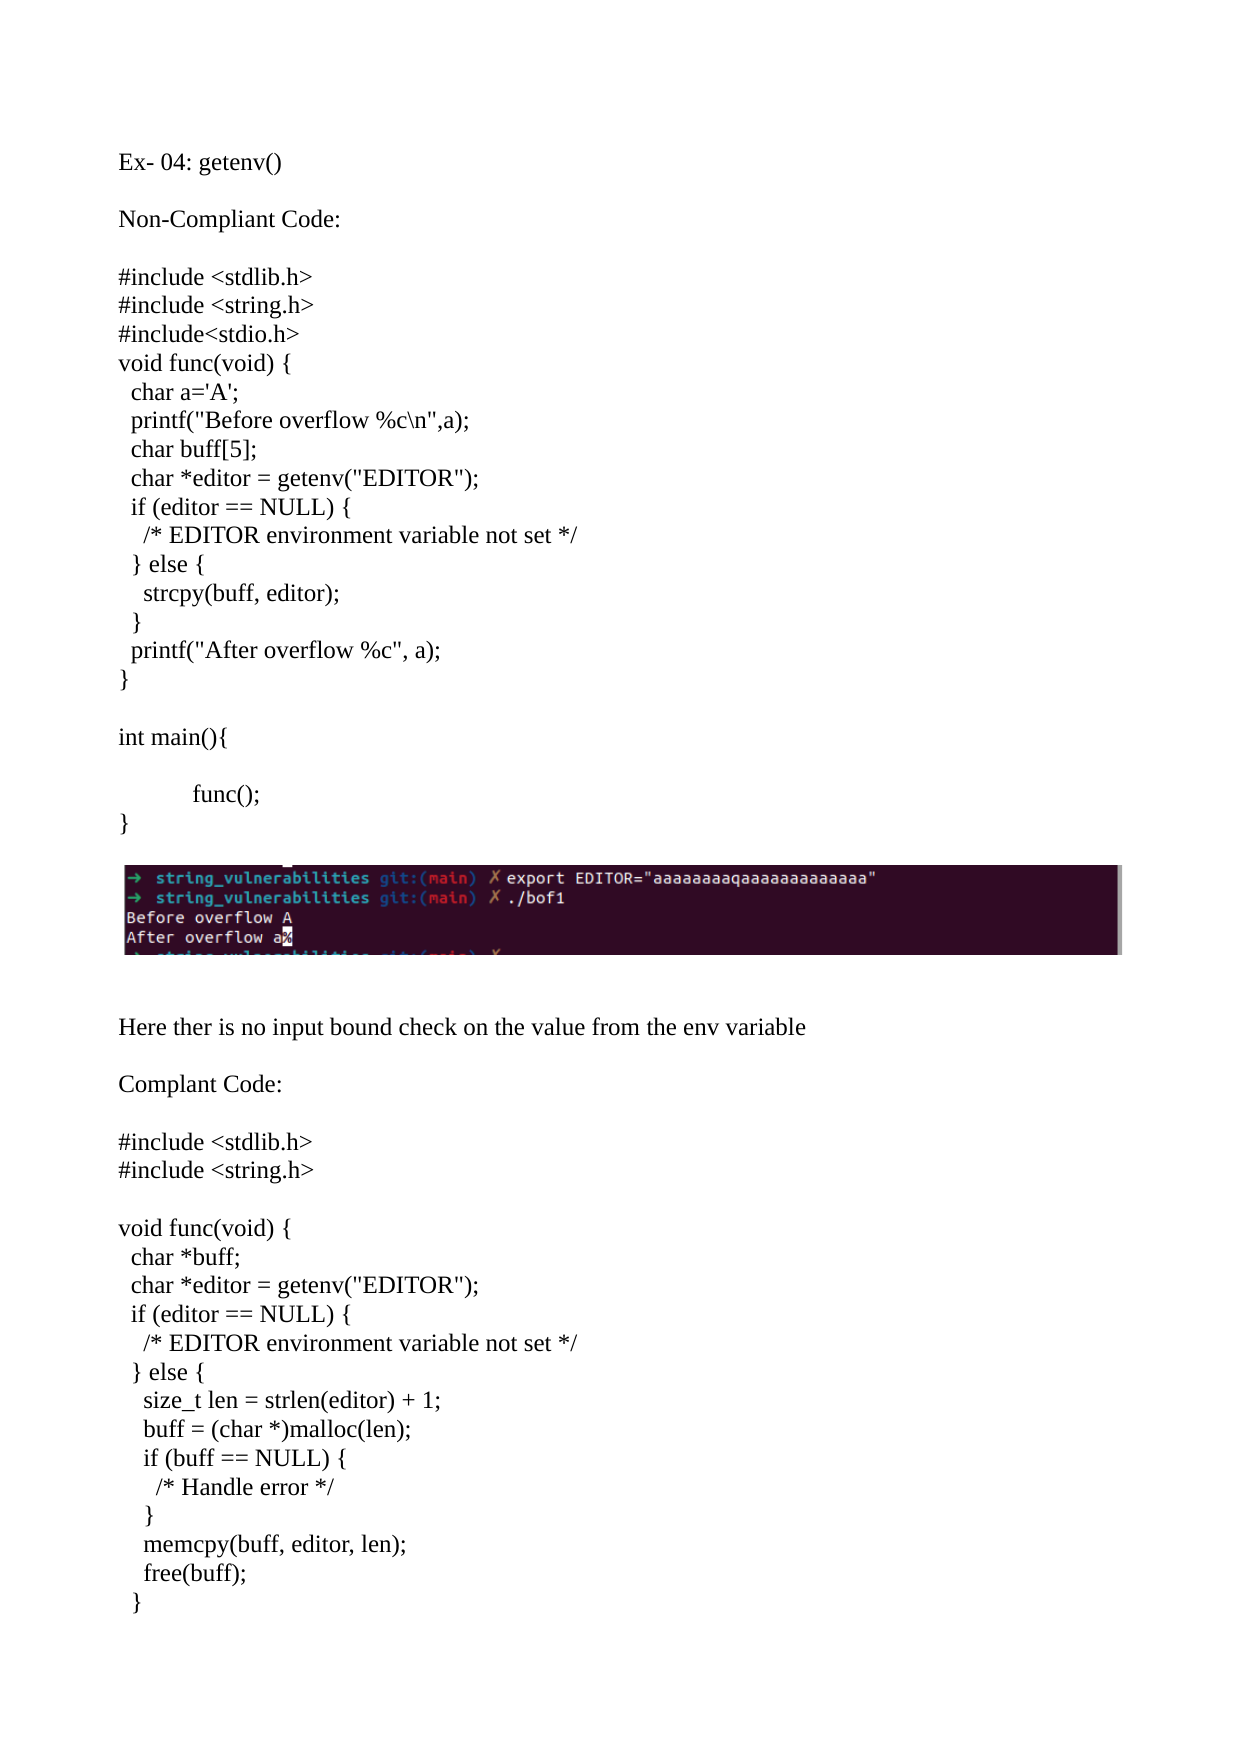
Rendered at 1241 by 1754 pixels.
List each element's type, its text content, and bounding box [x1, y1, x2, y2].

text if (editor == NULL) { [118, 1299, 1122, 1328]
text Non-Compliant Code: [118, 204, 1122, 233]
text Complant Code: [118, 1069, 1122, 1098]
text func(); [118, 779, 1122, 808]
text } [118, 1501, 1122, 1529]
text char buff[5]; [118, 434, 1122, 463]
text buff = (char *)malloc(len); [118, 1414, 1122, 1443]
text } else { [118, 549, 1122, 578]
text } [118, 1587, 1122, 1616]
text Here ther is no input bound check on the value from the env variable [118, 1012, 1122, 1041]
text void func(void) { [118, 348, 1122, 377]
text char a='A'; [118, 377, 1122, 406]
text } [118, 664, 1122, 693]
text /* Handle error */ [118, 1472, 1122, 1501]
picture [118, 865, 1123, 955]
text #include <string.h> [118, 291, 1122, 319]
text } [118, 607, 1122, 636]
text if (buff == NULL) { [118, 1443, 1122, 1472]
text char *editor = getenv("EDITOR"); [118, 1271, 1122, 1299]
text char *buff; [118, 1242, 1122, 1271]
text free(buff); [118, 1558, 1122, 1587]
text void func(void) { [118, 1213, 1122, 1242]
text /* EDITOR environment variable not set */ [118, 1328, 1122, 1357]
text } else { [118, 1357, 1122, 1386]
text char *editor = getenv("EDITOR"); [118, 463, 1122, 492]
text Ex- 04: getenv() [118, 147, 1122, 176]
text strcpy(buff, editor); [118, 578, 1122, 607]
text int main(){ [118, 722, 1122, 751]
text /* EDITOR environment variable not set */ [118, 521, 1122, 549]
text #include <stdlib.h> [118, 1127, 1122, 1156]
text printf("Before overflow %c\n",a); [118, 406, 1122, 434]
text #include <stdlib.h> [118, 262, 1122, 291]
text size_t len = strlen(editor) + 1; [118, 1386, 1122, 1414]
text memcpy(buff, editor, len); [118, 1529, 1122, 1558]
text printf("After overflow %c", a); [118, 636, 1122, 664]
text } [118, 808, 1122, 837]
text if (editor == NULL) { [118, 492, 1122, 521]
text #include<stdio.h> [118, 319, 1122, 348]
text #include <string.h> [118, 1156, 1122, 1184]
